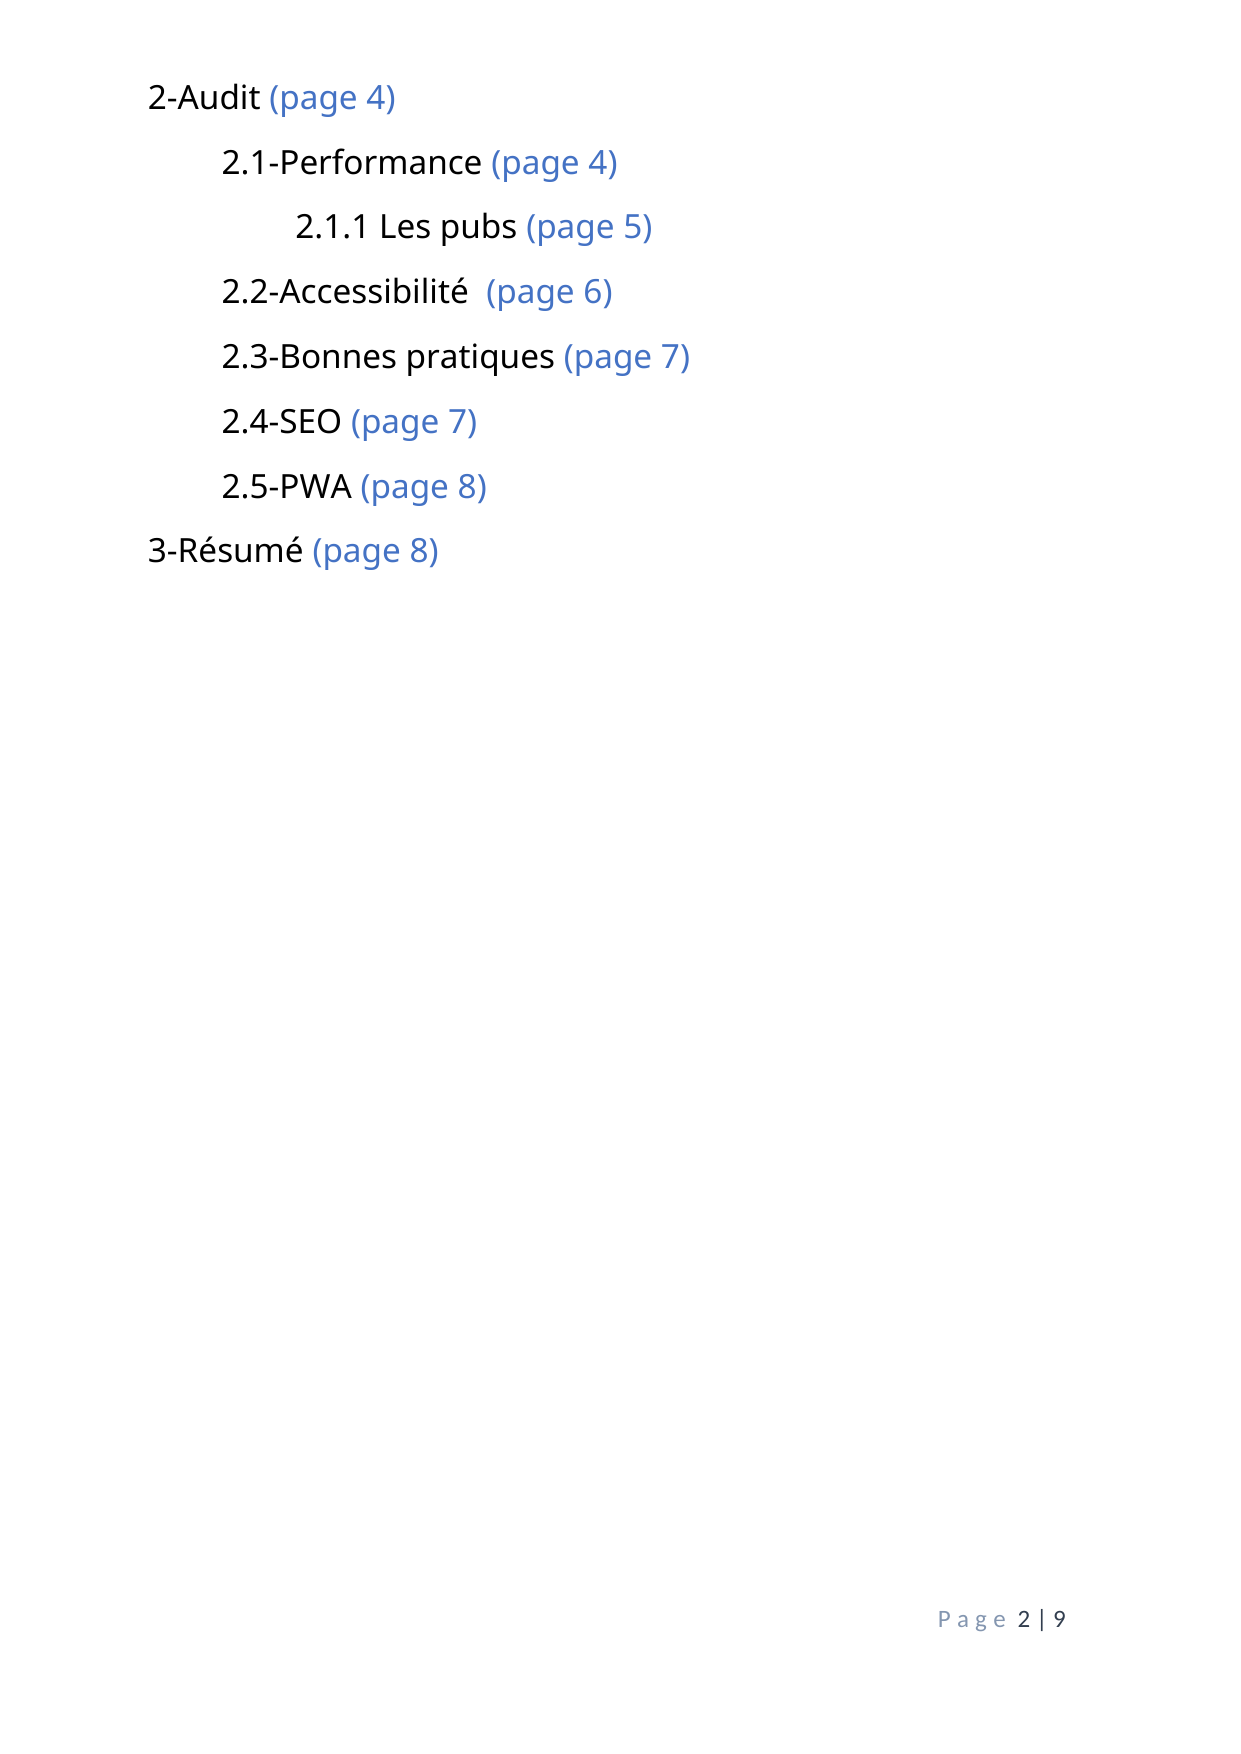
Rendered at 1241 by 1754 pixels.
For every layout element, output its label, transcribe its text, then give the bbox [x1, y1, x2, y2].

text 2.3-Bonnes pratiques (page 7) [148, 333, 1093, 378]
text 2.1.1 Les pubs (page 5) [148, 203, 1093, 249]
text 3-Résumé (page 8) [148, 527, 1093, 573]
text 2.5-PWA (page 8) [148, 462, 1093, 508]
text 2-Audit (page 4) [148, 74, 1093, 119]
text 2.4-SEO (page 7) [148, 398, 1093, 443]
text 2.1-Performance (page 4) [148, 138, 1093, 184]
text 2.2-Accessibilité (page 6) [148, 268, 1093, 313]
